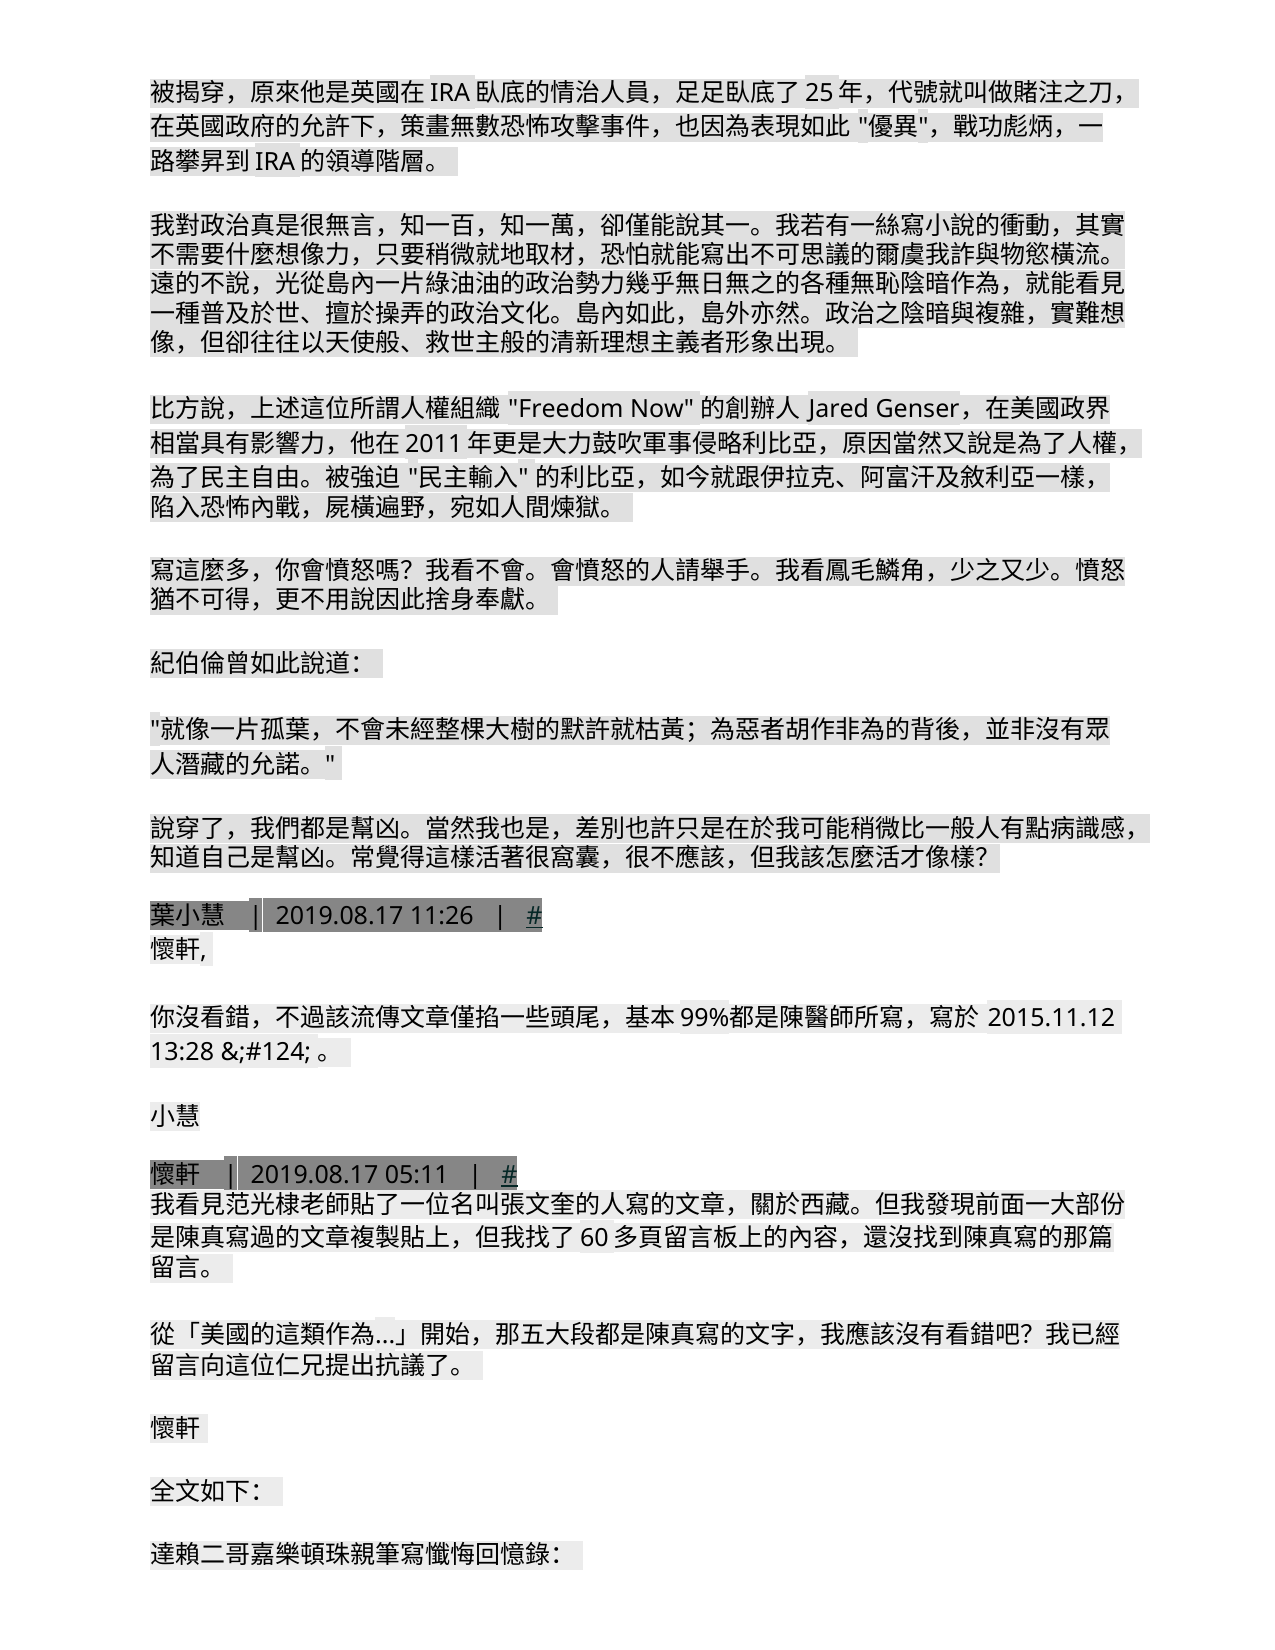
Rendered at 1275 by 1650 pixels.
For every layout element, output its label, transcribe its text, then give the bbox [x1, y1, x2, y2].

text 葉小慧 | 2019.08.17 11:26 | # [150, 898, 1125, 932]
text 懷軒 | 2019.08.17 05:11 | # [150, 1156, 1125, 1190]
text 懷軒, 你沒看錯，不過該流傳文章僅掐一些頭尾，基本99%都是陳醫師所寫，寫於 2015.11.12 13:28 &;#124; 。 小慧 [150, 932, 1125, 1131]
text 我的留言所謂99%有誤，所以把之前陳醫師的文貼出，藉以比對。 小慧 ---- （陳真 &;#124; 2015.11.12 13:28 &;#124; #） 黨外時，如果有人跟我說，你拋頭顱灑熱血所從事的所謂民主運動及台獨運動，背後其實是美國在操盤，民主為名，台獨為實，旨在反中，旨在確保兩岸的持續敵對與分離，如果當時有人跟我這麼說，我是不會信的。這麼簡單的一個事實，而我居然在十多年之後，來到海外，才終於恍然大悟，明白自己過去的單純 (或說愚蠢)，若要說不後悔不自責是騙人的。付出青春血淚，乃至家破人亡，到頭來卻發現，原來這一切只是某種龐大政治操作的一著棋；你的犧牲與努力，只是造就無數齷齪文人與政客，對社會大眾卻反而造成傷害。單純的個人善意，反倒成為一種邪惡的工具。我常想，我是不是應該(像達賴的哥哥那樣)也來寫個懺悔錄或現形記，給可悲歷史再添一筆。 在英國十年，在西方的各種反戰運動或社會運動中，除了我和學姐外，很少有華人 (更沒有台灣人)，因此經常顯得目標顯著。每當有西方人走近想問我問題，我差不多就能預知他打算問我些什麼了，不外就是問我為何台灣如此心甘情願充當美國走狗。曾經有個支持反戰的英國女生，從我嘴裏聽到我對中共的批評，驚訝地對著蒼天一連大聲吶喊了 why？why？why？三個 why字，彷彿我的愚蠢讓她心碎了似的。一開始，我不太能理解，為何西方反戰人士總是支持中國，甚至往往對之充滿好感。後來我逐漸明白並且相信也許他們才是對的，至少，在相對意義上來說，美國 vs.中國，一善一惡，對比極為明顯。你當然不需要二擇一，但你沒有理由只見中國之秋毫，卻不見美國之輿薪。 當然，"挺中抗美" 這樣一種認知與聲音，在西方世界依然是極少數，整個話語權仍然完全掌握在西方媒體手裏，翻雲覆雨，任意顛倒黑白。 應該差不多是1998年吧，剛到英國的頭兩年，有個英國老師在課堂上稱讚美國發動第一次波斯灣戰爭、修理海珊云云。我表示異議，發言反駁，他很驚訝，立即很智障卻自以為幽默地告訴全班同學說我一定是每天閱讀海珊發行的 "伊拉克日報"，被海珊騙了。這樣一種智障的聲音，始終才是所謂 "輿論" 主流。這世界其實就像個大電視，"電視" 告訴世人世界長什麼樣，它就長什麼樣，很少人能逃脫這樣一種鋪天蓋地、無孔不入、無日無之的洗腦。 最近不是有個 BBC 的白癡女記者叫 Laura Kuenssberg嗎 (照片在此：http://www.storm.mg/article/69924)，在歡迎習近平訪英的記者會上，非常傲慢地質問英國首相卡麥隆說：「如果你是昨天剛失業的鋼鐵業員工，看見中國主席乘坐皇家馬車前往白廳，你做何感想？為了促進我們與中國的商貿利益，這是值得的嗎？」類似這類沒有大腦的蠢話，卻是這個世界的主流 "輿論"。這種蠢話如果說得通，這種大帽子如果能成立，豈不是可以套用在所有國家所有社會的所有事物上。這樣一個毫無認知能力的蠢蛋，卻以擔任記者維生，你自然能想像她會寫出何種品質的所謂報導。 這個女記者罵完英國首相還不夠，接著就去罵習近平，罵說：「你為什麼會認為英國大眾會樂於跟中國這樣一個不民主、不透明、且人權紀錄極差的國家有更密切的商業往來？」看了這一幕，聽到這樣一種蠢話，你也只能無語問蒼天，畢竟蠢話不管多麼蠢，不管多麼違反基本事實，一旦透過綿綿密密無日無之的洗腦，成為一種主流論述，它便會以這樣一種 "蠢者無敵" 的大無畏傲慢姿態展現，就好像那個嘲笑說我一定每天閱讀伊拉克日報的老師那樣。我相信他們的真心，相信他們的善意，但真心善意仍然還是需要大腦與基本理性做支撐，愚蠢話語並不會因為出發點之良善而成為智慧；謠言也不會因為訴說者之真心相信而成為事實。 中國崛起以來，不曾侵略它國，不曾派出一兵一卒，不曾發射一彈一炮，所謂影響力之擴張，無非就是提供各國經援，協助開發民生設施，鑿井開路，建水庫設電廠，方便以後大家互相往來做生意。然而，英國和美國卻不是這樣，半個多世紀來，不斷在世界各地燒殺擄掠殺害數千萬生命。惡行不奇怪，奇怪的是：人們居然完全看不見血流成河，卻能看見一點皮毛之傷，並且為之 "義憤填膺"？ 對於這位女記者的智障質問，習近平回答得蠻好，於我心有戚戚焉。他說：跟其他國家一樣，中國也很重視人權議題，但中方堅持結合「人權的普遍性原則和中國的實際情況」，採取一條「適合中國國情的人權發展道路」。習近平並表示，中國已準備好與英國及其他國家共同合作，面對人權議題，「人權保障沒有最好，只有更好，任何國家都需要不斷加強及改進人權工作。」 今年四月，過去長期擔任達賴特使的達賴的哥哥嘉樂頓珠，出版了回憶錄 "The Untold Story of My Struggle for Tibet"。嘉樂頓珠說，他 "一生中最大的悔恨" 就是跟美國中情局合作，接受來自中情局的各種援助及代為訓練西藏武裝人員與游擊隊。中情局為藏人設立的武裝訓練基地，最初選在印巴邊境附近，後來轉移到尼泊爾木斯塘及美國科羅拉多等地；接受訓練後的大批西藏武裝份子，透過美國的協助，潛入西藏發動攻擊，並且從中奪取中共一些重要情報給美國。 多年之後，嘉樂頓珠才知道自己上當，並且自認因此錯失西藏問題和平解決的最佳時機。他說，美國事實上不但絲毫無意於減緩西藏與中國之間的緊張關係，反倒盡力擴大之，目的無非就是要藉此傷害中國。嘉樂頓珠說，問題是，傷害了中國的同時，也傷害了西藏；唯一獲利的是從中翻雲覆雨的美國。嘉樂頓珠還強調，美國提供給藏人的各種武器從來都不是美國製，他認為這是因為美國不願留下任何暗中協助藏人進行武裝組織與攻擊的證據。 對於這整個經過，達賴的哥哥嘉樂頓珠是這麼說的： “終我一生，只有一件可堪悔恨之事：那就是與中情局發生關聯。最初，我真的相信，美國人想要幫助我們為獨立而戰，最後我意識到，事情並非如此單純，這只是我的一廂情願。中情局的目標從來都不是西藏獨立，事實上，我不認為美國真的想施以援手，他們只是想引起衝突，用西藏人來製造中國和印度之間的誤解與不和。最終他們成功了，1962年的中印邊境戰爭就是一場悲劇。” “我們與中情局的合作，惹惱了中國人，給了他們進行大規模鎮壓的藉口。結果是，數萬西藏人因此而死。”“我與美國中情局的關係，沈甸甸地壓在我心上，我已經保持了幾十年的沈默，但是現在我必須說出真相。我們與中情局的合作是錯誤的。我們不應當收取中情局的援助。如果我們不與中情局合作，如果我們不貪圖中情局所給予的那些極為有限的好處，中共就沒有藉口殺掉那麽多西藏人。我們與中情局的合作，導致了那麽多無辜者的死亡。他們殺死的不僅是我們的人民，同時也試圖扼殺我們的文化。我與中情局一起完成的那些事，促成了西藏文化的徹底毀滅。這給我帶來了巨大痛苦，在許多年裏使我備受困擾。我不能忘卻這一切，我是有罪的。這是我一生最大的悔恨。" 美國的這類作為，不斷反覆施行至今，在世界各地以所謂民主自由及人權為藉口，盡一切力量挑起血腥動亂與衝突，藉以顛覆、攻擊乃至入侵與佔領所有不聽話或敵對的各國政權；方法之一就是藉著提供經援與武器給所謂反對勢力，藉以挑起各種抗爭與動亂，從中坐收漁利。毫無疑問，今天要不是中共國力強大，整個大陸早已成為伊拉克及阿富汗那般的血腥人間煉獄，八國聯軍及軍閥割據和大饑荒等等恐怖歷史，老早重演。 我常想，今天我若是中共領導人，面對這樣一個無惡不作、無所不用其極、信奉極端暴力與恐怖主義的美國政府，用盡一切手段想在中國製造動亂與分裂，我有可能不實施某種鎮壓或管制嗎？恐怕不可能。除非我想讓整個中國十幾億人民陷於水火、墮入猶如伊拉克、敘利亞、利比亞及阿富汗等等等等等那樣一種永不見天日的人間煉獄。這就好像當美國以大量金錢和各種先進武器支援敘利亞所謂熱愛自由與民主的武裝勢力，四處在敘利亞製造動亂時，你做為一個敘利亞領導人，有可能啥事也不做而任其四處破壞、任其壯大嗎？ 時至今日，應該不會再有人稱讚美國發動侵略伊拉克戰爭了吧？應該也不會有人相信什麼海珊擁有大規模毀滅武器準備毀滅人類的鬼話。而且恰恰相反，這幾年來許多機密文件紛紛清楚地顯示：美國不但不是因為 "懷疑" 海珊 "可能擁有" 大規模毀滅武器而入侵伊拉克，而是因為美國 "確切知道" 海珊根本沒有任何大規模毀滅武器，所以才肆無忌憚地派出地面部隊入侵佔領伊拉克。 邪惡之事，總是出之以冠冕堂皇光鮮亮麗之名。例如，隨手舉個例好了。美國從事這一切齷齪勾當的偉大說詞之一就是透過所謂民主輸出與人權輸出。美國有個 "假民營真官方" 的所謂人權機構就叫做 "美國國家民主輸出基金會" (National Endowment for Democracy，縮寫：NED，一般翻譯做美國民主基金會)，它是美國中情局底下一個負責顛覆與攻擊敵對政權或製造各種所謂 "民主抗爭" 的經援單位。在兩岸三地方面，凡是反中反華者，都是他們所要表揚與鉅額金錢贊助的對象，包括法輪功及王丹等一票所謂民運人士，獎勵他們繼續打擊中國，捍衛所謂民主自由。台灣方面，扁嫂吳淑珍也曾經是美國民主基金會2002年的獲獎者，獎勵她對所謂民主與人權所做出的巨大貢獻。 前一陣子，由屠圖、華勒沙和達賴以及那位強烈支持以色列、布希還曾在書中表揚說是因為受到他的鼓動與催促因此才決定發動伊拉克戰爭的 Elie Wiesel等12名諾貝爾和平獎得主領軍，針對習近平的出訪各國，聯名發表一封給歐巴馬的公開信。這些在政治上向來一點都不清純卻總是故做清純中立狀的和平獎得主，在信裏熱切地央請歐巴馬，懇請他做為同樣是諾貝爾和平獎得主，做為一個捍衛人權與民主的世界領袖，務必義無反顧地出面譴責習近平，務必發起緊急救援，要求釋放 (只不過被判幾年徒刑的) 劉曉波，否則中國將會以為他們可以繼續傷害人權而不會受到世人制裁。信件大意如此，非常無恥。 西方媒體毫無例外地一致刊登了這條 "大" 新聞。起初看到這新聞時，我原本以為這些什麼碗糕和平獎得主只是腦袋不清，心眼並不壞。(可是，這些人，長期參與政治如此之深，有可能 "單純" 得像個三歲小孩嗎？) 後來看到運作發起這封聯名公開信的所謂 "人權團體"叫做 Freedom Now，我才知道這不但不是腦袋不清，而是老謀深算、心機極深的一種政治動作。 這些事，說來滿紙污穢，實在很不想談。政治之陰暗複雜，難以三言兩語說清。 還記得發生在去年奈及利亞的博科聖地 (Boko Haram) 綁架事件嗎？數百名女學生被武裝份子衝入校園抓走，充當性奴隸販賣。面對選舉，奈及利亞總統Goodluck Jonathan為了改善形象，竟然偷偷摸摸和美國華盛頓一家公關公司叫做 Levick 以及一家提供法律服務的所謂 "人權公司" 叫做Perseus Strategies，簽下大約四千多萬台幣的合約；合約內容表明將協助奈及利亞政府 "在國際與國內媒體上，改變對其不利的論述"，同時 "促進其政府運作之民主與透明"。 這是不是很好笑，我偷偷摸摸花大錢買通公關公司，請他幫我在國內外媒體塑造美好形象，消除對我不利之輿論，幫我的政府變得更透明更民主。 Perseus Strategies 的老闆是誰呢，是歐巴馬的一個金主叫做Jared Genser，Jared Genser是誰呢？就是所謂人權組織Freedom Now的創辦者，也就是這次這12位諾貝爾和平獎得主砲轟習近平的聯名信的策畫人。這位 Jared Genser很有生意頭腦，他以及他的所謂人權組織向來毫不諱言地表明，聲援所謂政治犯必須具有高度附加價值，能見度要夠，殺傷力要大，好處要多；劉曉波及翁山蘇姬等人，就是在這樣一種 "具有高度附加價值" 的思維下所挑選出來的聲援對象。所謂人權、民主與自由等等，背後目的不外就是政治鬥爭與利益；而且，連人權都能搞成一種投資，搞成一家國際大公司來經營，真是不簡單。 我只是要說，政治之複雜與陰暗，遠遠不是媒體或政客及其一票走狗與幫凶們所呈現的那樣冠冕堂皇，光鮮亮麗。平常生活中詐騙集團的騙術往往日新月異，推陳出新，令人防不勝防；不過只是為了一點蠅頭小利，人家詐騙集團尚且如此用心複雜，更何況是具有億億萬萬倍暴利的政治事務與權力。掛的全是漂亮羊頭，賣的卻是狗肉。 還記得英國真實世界的007-- "睹注之刀" (Stakeknife)嗎？ 本名叫 Freddie Scappaticci ，十多年前我曾寫過幾篇文字談他。在他的真實身份曝光之前，二、三十年來，此人一直被英國政府廣為描繪成殺人魔頭，所謂恐怖組織 "愛爾蘭共和軍" (IRA)的軍事首領，曾經一手策畫英國境內半數以上的恐怖攻擊事件，至少四十幾名英國警察和士兵遭其殺害，數百人傷殘。後來，因為英國情治單位內部發生私人爭執，有人憤而報復，他的真實身份才被揭穿，原來他是英國在IRA臥底的情治人員，足足臥底了25年，代號就叫做賭注之刀，在英國政府的允許下，策畫無數恐怖攻擊事件，也因為表現如此 "優異"，戰功彪炳，一路攀昇到IRA的領導階層。 我對政治真是很無言，知一百，知一萬，卻僅能說其一。我若有一絲寫小說的衝動，其實不需要什麼想像力，只要稍微就地取材，恐怕就能寫出不可思議的爾虞我詐與物慾橫流。遠的不說，光從島內一片綠油油的政治勢力幾乎無日無之的各種無恥陰暗作為，就能看見一種普及於世、擅於操弄的政治文化。島內如此，島外亦然。政治之陰暗與複雜，實難想像，但卻往往以天使般、救世主般的清新理想主義者形象出現。 比方說，上述這位所謂人權組織 "Freedom Now" 的創辦人 Jared Genser，在美國政界相當具有影響力，他在2011年更是大力鼓吹軍事侵略利比亞，原因當然又說是為了人權，為了民主自由。被強迫 "民主輸入" 的利比亞，如今就跟伊拉克、阿富汗及敘利亞一樣，陷入恐怖內戰，屍橫遍野，宛如人間煉獄。 寫這麼多，你會憤怒嗎？我看不會。會憤怒的人請舉手。我看鳳毛鱗角，少之又少。憤怒猶不可得，更不用說因此捨身奉獻。 紀伯倫曾如此說道： "就像一片孤葉，不會未經整棵大樹的默許就枯黃；為惡者胡作非為的背後，並非沒有眾人潛藏的允諾。" 說穿了，我們都是幫凶。當然我也是，差別也許只是在於我可能稍微比一般人有點病識感，知道自己是幫凶。常覺得這樣活著很窩囊，很不應該，但我該怎麼活才像樣？ [150, 75, 1125, 873]
text 我看見范光棣老師貼了一位名叫張文奎的人寫的文章，關於西藏。但我發現前面一大部份是陳真寫過的文章複製貼上，但我找了60多頁留言板上的內容，還沒找到陳真寫的那篇留言。 從「美國的這類作為...」開始，那五大段都是陳真寫的文字，我應該沒有看錯吧？我已經留言向這位仁兄提出抗議了。 懷軒 全文如下： 達賴二哥嘉樂頓珠親筆寫懺悔回憶錄： 《我一生最大錯誤就是與美國中情局同流合污》 ——美國一心只想借藏獨勢力顛覆分裂中國！ 時間證明一切！達賴二哥嘉樂頓珠親筆寫懺悔回憶錄：《我一生最大錯誤就是與美國中情局同流合污》，美國一心只想借藏獨勢力顛覆分裂中國！ 2015年四月，過去長期擔任達賴特使的達賴的哥哥嘉樂頓珠，出版了回憶錄 「The Untold Story of My Struggle for Tibet"。嘉樂頓珠說，他 「一生中最大的悔恨" 就是跟美國中情局合作，接受來自中情局的各種援助及代為訓練西藏武裝人員與游擊隊。中情局為藏人設立的武裝訓練基地，最初選在印巴邊境附近，後來轉移到尼 泊爾木斯塘及美國科羅拉多等地；接受訓練後的大批西藏武裝份子，透過美國的協助，潛入西藏發動攻擊，並且從中奪取中共一些重要情報給美國。 多年之後，嘉樂頓珠才知道自己上當，並且自認因此錯失西藏問題和平解決的最佳時機。他說，美國事實上不但絲毫無意於減緩西藏與中國之間的緊張關係， 反倒盡力擴大之，目的無非就是要藉此傷害中國。嘉樂頓珠說，問題是，傷害了中國的同時，也傷害了西藏；唯一獲利的是從中翻雲覆雨的美國。嘉樂頓珠還強調， 美國提供給藏人的各種武器從來都不是美國製，他認為這是因為美國不願留下任何暗中協助藏人進行武裝組織與攻擊的證據。 對於這整個經過，達賴的哥哥嘉樂頓珠是這麼說的：「終我一生，只有一件可堪悔恨之事：那就是與中情局發生關聯。最初，我真的相信，美國人想要幫助我們為獨立而戰，最後我意識到，事情並非如此單純，這只是我的一廂情願。中情局的目標從來都不是西藏獨立，事實上，我不認為美國真的想施以援手，他們只是想引起衝突，用西藏人來製造中國和印度之間的誤解與不和。 最終他們成功了，1962年的中印邊境戰爭就是一場悲劇。」 「我們與中情局的合作，惹惱了中國人，給了他們進行大規模鎮壓的藉口。結果是，數萬西藏人因此而死。」「我與美國中情局的關係，沈甸甸地壓在我心 上，我已 經保持了幾十年的沈默，但是現在我必須說出真相。我們與中情局的合作是錯誤的。我們不應當收取中情局的援助。如果我們不與中情局合作，如果我們不貪圖中情 局所給予的那些極為有限的好處，中共就沒有藉口殺掉那麽多西藏人。我們與中情局的合作，導致了那麽多無辜者的死亡。他們殺死的不僅是我們的人民，同時也試 圖扼殺我們的文化。我與中情局一起完成的那些事，促成了西藏文化的徹底毀滅。這給我帶來了巨大痛苦，在許多年裏使我備受困擾。我不能忘卻這一切，我是有罪 的。這是我一生最大的悔恨。" 美國的這類作為，不斷反覆施行至今，在世界各地以所謂民主自由及人權為藉口，盡一切力量挑起血腥動亂與衝突，藉以顛覆、攻擊乃至入侵與佔領所有不聽 話或敵對的各國政權；方法之一就是藉著提供經援與武器給所謂反對勢力，藉以挑起各種抗爭與動亂，從中坐收漁利。毫無疑問，今天要不是中共國力強大，整個大 陸早已成為伊拉克及阿富汗那般的血腥人間煉獄，八國聯軍及軍閥割據和大饑荒等等恐怖歷史，老早重演。 我常想，今天我若是中共領導人，面對這樣一個無惡不作、無所不用其極、信奉極端暴力與恐怖主義的美國政府，用盡一切手段想在中國製造動亂與分裂，我 有可能不實施某種鎮壓或管制嗎？恐怕不可能。除非我想讓整個中國十幾億人民陷於水火、墮入猶如伊拉克、敘利亞、利比亞及阿富汗等等等等等那樣一種永不見天 日的人間煉獄。 時至今日，應該不會再有人稱讚美國發動侵略伊拉克戰爭了吧？應該也不會有人相信什麼海珊擁有大規模毀滅武器準備毀滅人類的鬼話。而且恰恰相反，這幾年來許多機密文件紛紛清楚地顯示：美國不但不是因為 「懷疑" 海珊 「可能擁有" 大規模毀滅武器而入侵伊拉克，而是因為美國 「確切知道" 海珊根本沒有任何大規模毀滅武器，所以才肆無忌憚地派出地面部隊入侵佔領伊拉克。 邪惡之事，總是出之以冠冕堂皇光鮮亮麗之名。例如，隨手舉個例好了。美國從事這一切齷齪勾當的偉大說詞之一就是透過所謂民主輸出與人權輸出。美國有 個 「假民營真官方" 的所謂人權機構就叫做 「美國國家民主輸出基金會"（National Endowment for Democracy，縮寫：NED，一般翻譯做美國民主基金會），它是美國中情局底下一個負責顛覆與攻擊敵對政權或製造各種所謂 「民主抗爭" 的經援單位。在兩岸三地方面，凡是反中反華者，都是他們所要表揚與鉅額金錢贊助的對象，包括法輪功及王丹等一票所謂民運人士，獎勵他們繼續打擊中國，捍衛 所謂民主自由。台灣方面，扁嫂吳淑珍也曾經是美國民主基金會2002年的獲獎者，獎勵她對所謂民主與人權所做出的巨大貢獻。 反觀中國崛起以來，從不曾侵略它國，不曾派出一兵一卒，不曾發射一彈一炮，所謂影響力之擴張，無非就是提供各國經援，協助開發民生設施，鑿井開路，建水庫 設電廠，方便以後大家互相往來做生意。然而，英國和美國卻不是這樣，半個多世紀來，不斷在世界各地燒殺擄掠殺害數千萬生命。惡行不奇怪，奇怪的是：人們居 然完全看不見血流成河，卻能看見一點皮毛之傷，並且為之 「義憤填膺"？明明中國是一善，美國是一惡；偏偏世人善惡顛倒、是非不分；對滿手血腥的美國歌功頌德，對從不侵犯他國的中國卻極盡污衊抹黑之能事。 轉眼間西藏自治區已成立50周年，經濟社會發展取得了巨大成就。流亡境外的達賴二哥嘉樂頓珠在美國出版回憶錄，稱後悔當年與美中情局合作，台北、新德里到華盛頓都背叛了達賴，美國只是為了自己的利益挑起矛盾。 現年87歲的嘉樂頓珠，與約翰·霍普金斯大學國家關係學院教授石文安博士合作，共同撰寫了他的回憶錄：《噶倫堡的麵條商人：我為西藏奮鬥的背後不為人知的 故事》(TheNoodleMakerofKalimpong:TheUntoldStoryofMyStruggleforTibet)。該書於今年4 月在美國公共事務出版社出版，披露了許多不為外界所知的內幕。 16歲被送到南京學習 嘉樂頓珠生於1928年，是十四世達賴喇嘛丹增嘉措的二哥，畢業於國民黨南京中央政治學校。他在回憶錄中說，十六歲被父親送到南京學習，開始接觸高層政治 生活。那時，蔣介石、宋美齡一有空就接他到家裡吃飯。上世紀70年代末到80年代，他曾任達賴私人代表與中央政府聯繫。此後的半個多世紀，他的名字與達賴 喇嘛緊緊相連。 「達賴逃亡是事先設計的」 嘉樂頓珠透露，1950年人民解放軍開始進軍西藏時，他悄悄地去了印度，為達賴喇嘛尋找退路。他考慮，萬一達賴喇嘛發動叛亂，必須提前設計逃亡路線。一直 對西藏顯示出濃厚興趣的印度無疑是最好選擇。在印度，美國中情局(CIA)一直與他接觸。按照他們的計劃，利用空投的方式，讓攜帶無線電與武器的藏獨分子 進入中國境內。在中情局的訓練下，兩名藏人成功的到達達賴身邊，並陪同他一起逃亡。在逃亡途中，他們一直使用無線電台與印度聯繫。 「一生都懊悔與美國中情局合作」 1959年達賴喇嘛叛逃。此後三十年間，嘉樂頓珠一直遊走於美國中情局、印度情報部門和台灣蔣介石政府間。可以說，他參與了達賴方面與各種國際政治勢力的 周旋，也親眼看到美國對待「西藏問題」的態度，隨中美關係親疏搖擺不定。2009年，他接受《華爾街時報》採訪時，曾公開說：「美國人只能給中國找點麻煩 而已，並沒有對西藏的長久政策。達賴喇嘛從未被視為什麼角色。」在這本回憶錄的最後，他直言不諱地表示：美國只是為了自己的利益，挑起漢藏不和，並成功利 用此事深化與印度的誤解與混亂。他說：「與美國中情局的合作，是我一生都懊悔的事情。」 「中央領導對我很好、很客氣」 他在回憶錄中說，從上世紀70年代末開始，他頻繁來往於印度和香港，就是想了解中國大陸發生了什麼，在任的領導人對達賴喇嘛的態度如何。在北京受到鄧小 平、習仲勛、烏蘭夫等中央領導接見。鄧小平「很有胸懷」，對境外藏胞提出「愛國一家、愛國不分先後」，「來去自由、既往不咎」等政策。「習仲勛、烏蘭夫等 領導對我都很好，很客氣，我們之間常常交談得很愉快」。 「『流亡政府』的誤判使機會喪失」 他在回憶錄中說，中央為了表達接觸商談的誠意，提出可以讓達賴喇嘛選擇商談的時間和地點。這是中央政府的低姿態，是一個讓步。但由於某些「流亡政府」官員 錯誤判斷上世紀90年代之初中國當時的形勢，加之受印度方面的干擾，在未知會中央的情況下，單方面公布了接觸商談的時間地點。這種違反常規的做法，最終使 達賴喇嘛在雙方關係最為緩和的時期，喪失了一次彌足珍貴的「談判」機會。 達賴哥哥述台灣與藏獨道不同，蔣介石守住底線堅持不認同西藏獨立。 達賴喇嘛的哥哥嘉樂頓珠今年4月份出書詳細披露了西藏流亡政府與中共、國民黨、印度、美國的交往歷程（詳見《藏獨窮 途末路 達賴哥哥自述被美國欺騙始末》《最後靠山撒手 達賴喇嘛的國際棄兒煉成記》《達賴哥哥出書披露與北京談判細節》），除了痛感流亡藏人被美國印度欺騙，台灣對西藏獨立的反對也讓嘉樂頓珠印象深刻。 1959 年3月17日夜，達賴喇嘛化裝成一名普通士兵，在「四水六崗衛教軍」簇擁下逃向印度，開始了他的流亡生涯。達賴喇嘛一直希望藉助外部的力量，如印度和美國 等國家的支持，最終贏得西藏獨立。但不能忽略的一點就是，達賴喇嘛並未切斷與中國各政治勢力的聯繫，其中就包括退居台灣的蔣介石。而給蔣介石和達賴喇嘛牽 線搭橋的「中間人」就是達賴喇嘛的哥哥嘉樂頓珠。 嘉樂頓珠和國民黨多有交集，並且與蔣介石私交頗深。1946年，嘉樂頓珠被選為「西藏代表 團代表」出席南京召開的偽國民大會，隨即進入國民黨南京中央政治學校學習。嘉樂頓珠在校期間還拿到蔣介石的獎學金補貼，並於1948年與其漢族女同學朱丹 結婚，朱丹是國民黨將軍、蒙藏委員會委員朱緩光的女兒。 1955年，因民主改革觸動了西藏周邊地區一些藏族部落首領、商人及喇嘛的既得利 益，康區出現叛亂，美國和台灣當局認為機不可失，紛紛派人到印度找嘉樂頓珠。美國人希望嘉樂頓珠能聯絡「康巴游擊隊」，物色人員出國受訓，並幫助嘉樂頓珠 在印度噶倫堡和大吉嶺建立針對西藏的間諜情報網。而台灣駐緬甸工作站的間諜頭子張我佛則極力拉攏嘉樂頓珠「效忠黨國」，希望他能成為「心向中央」的西藏 「反共抗暴領袖」。 1959年3月，少數分裂分子在西藏策劃了武裝叛亂。叛亂被迅速平定後，叛軍殘餘逃往印度方向，達賴也被裹挾出境。為了 給達賴營造有利的國際輿論環境，嘉樂頓珠四處奔走。他寫信給台灣駐聯合國代表，希望其用在聯合國的發言權和投票權幫助西藏「獨立」。然而就在拉薩叛亂被粉 碎幾天後，蔣介石在台灣發表「告西藏同胞書」，將「反共復國」、「五族共和」、「重建大中華民國」等作為原則，把達賴集團稱為「反共愛國」的「西藏難 胞」，對其「藏獨」主張卻毫無著墨。後來該文告成為國民黨各部門處理涉藏問題的最高原則。 其實，蔣介石在反對西藏獨立這一點上早就有所「苗 頭」。1928年國民政府把四川的西部和西藏東面的康部，建立為一新省，名西康省。1929年設立蒙藏委員會，主管蒙邊陲等少數民族集居地區行政事務。 1938年9月24日，頒布喇嘛轉世辦法計13條，明確規定達賴喇嘛、班禪額爾德尼、哲木尊丹巴呼圖克圖暨各處向來轉世之呼圖克圖、諾門汗、班第達等圓寂 後，應報由該管地方最高行政機關轉報蒙藏委員會備案；轉世靈童訪獲後，報由該管地方最高行政機關轉報蒙藏委員會查核分別掣籤等等。 1943 年5月，在美國首都華盛頓曾舉行過一次「太平洋會議」。中方代表是時任中華民國外交部長的宋子文，英方代表是邱吉爾首相。在5月21日的會議上，邱吉爾突 然對宋子文說：「聽說中國正在向西藏大舉進兵，準備進攻西藏，那個國家現在很恐慌啊，希望中國政府保證不致有不幸事件發生。」宋子文當即回應道：「西藏可 不是什麼獨立的國家，中國和英國間所簽訂的全部條約中，都表明中國對西藏擁有主權的。」當晚，宋子文即此事電告遠在重慶的蔣介石，蔣介石非常生氣，翌日一 早就回電宋子文，認為邱吉爾之言是對中國內政的粗暴干涉，必須堅決反對。蔣介石的電文如下：「邱吉爾稱西藏為獨立國家，將我領土與主權，完全抹殺，侮辱實 甚。西藏為中國領土，藏事為中國內政，今邱相如此出言，無異干涉中國內政。中國對此不能視為普通常事，必堅決反對。」 由「座上賓」到最終默然以對，嘉樂頓珠經歷了希望到失望的落差，在他寫的自傳中也可以體會到這一點。其實，蔣介石在相當長的時間裡希望把達賴納入自己的「反共復國」事業中，但是，達賴的目標並非如此。「道不同不相為謀」， 這也是導致嘉樂頓珠有30年未踏上台灣的原因。 以下是嘉樂頓珠自傳的部分摘編，一家之言，僅供參考，本平台不對內容持有立場。嘉樂頓珠自傳有一位聯合作者，即《毛澤東私人醫生回憶錄》英文版的助編石文安(Anne F. Thurston)，所以外界對內容的矛盾性與可靠性評價不一。 台灣伸出援手 1950年4月，嘉樂頓珠帶著妻女離開印度，途中，他們經歷各種阻礙。印度移民局要求他們下飛機，經過交涉之後，他們到達馬尼拉。但是，由於葡萄牙拒絕給他們發前往澳門的護照，他們被困在馬尼拉。 台灣中央社的一個記者知悉後，將他們帶到了他的家裡，並將嘉樂頓珠介紹給國民黨駐菲律賓的代表沈建，沈建建議嘉樂頓珠去台灣見蔣介石，並且護照絕不是問題。然後，嘉樂頓珠一行就通過台灣發布的護照離開菲律賓，當時，菲律賓和國民黨仍有外交關係。 蔣介石政府官員在台北機場迎接嘉樂頓珠，並將他們安置在台北賓館。然後，嘉樂頓珠與蔣介石夫婦會面。蔣介石鼓勵嘉樂頓珠留在台灣，甚至還建議嘉樂頓珠負責蒙古和台灣事務辦公室的工作。但嘉樂頓珠拒絕了，解釋稱只想繼續學業。當時，嘉樂頓珠22歲。 之後，他們就被困在台灣。國民黨不允許他們離開，但是，並非是軟禁。嘉樂頓珠可以去台灣的任何地方，待遇也很好。 嘉 樂頓珠在書中解釋蔣介石這樣做的原因：「原因可能在於蔣介石擔憂我太年輕，很容易受到影響，可能會陷入共產黨的魔咒中。」但是，嘉樂頓珠並沒有告訴蔣介 石，其實他已經不打算回中國了。但是，最終，蔣介石政府人員還是發現這一點了。他們也知道了朱德當時通過嘉樂頓珠岳父轉交給嘉樂頓珠的信，在信中，朱德 稱，中共掌權後，西藏不會發生任何改變，並邀請Kashag派代表團訪問北京。台灣官員私下裡告訴嘉樂頓珠，他們獲得了信件的照片。嘉樂頓珠的岳父去香港 郵寄這封信時，他住在嘉樂頓珠妻子的姑姑家，他的姑姑的丈夫是羅干，而羅干是國民黨在香港情報部門的領導，也是台灣情報部門戴笠的緊密聯繫人。嘉樂頓珠分 析認為，可能是他的岳父無意中將信件放在了桌上。可能他的岳父自己告訴了羅干。 嘉樂頓珠認為，在台灣這段時間很愉快，他還學會了釣魚。嘉樂頓珠在台灣滯留了16個月，蔣介石好吃好喝的招待嘉樂頓珠，花費全包。 有一天，一個美國人提出可以讓嘉樂頓珠寫信給杜魯門，並且能將信件交給杜魯門。他認為，杜魯門可以讓嘉樂頓珠離開台灣。嘉樂頓珠可以在美國學習。然後，嘉樂頓珠就給杜魯門和美國國務卿艾奇遜（Dean Acheson)寫了一封信。 三 個星期後，國民黨外交部長George Yeh給嘉樂頓珠打電話，同意嘉樂頓珠離開台灣。因為有不少手續，嘉樂頓珠並沒有馬上離開台灣。蔣介石夫婦對嘉樂頓珠能夠去美國表示很高興，給嘉樂頓珠舉 行歡送宴會後，還鼓勵嘉樂頓珠繼續學習，甚至還給了嘉樂頓珠一張5萬美元的支票。 國民黨和西藏目標大不同 1959年3月，少 數分裂分子在西藏策劃了武裝叛亂。為換取國際支持，嘉樂頓珠給美國和台灣都寫了求助信，蔣介石是第一個回復的。蔣介石派了一個女人假扮成遊客，來告訴嘉樂 頓珠將向援助武器和金錢。但是，嘉樂頓珠認為，西藏的事業和目標與國民黨政府是不同的。嘉樂頓珠希望蔣介石能夠支持他們爭取台灣的自由和獨立。蔣介石和國 民黨希望嘉樂頓珠推翻中共，讓國民黨重新奪回權力。嘉樂頓珠稱不能接受國民黨的條件。中共已經宣傳稱，嘉樂頓珠他們已經是國民黨的工具。嘉樂頓珠在書中 稱，我們從來沒有直接拒絕國民黨的幫助，我們只是沒有回應。 1964年初冬，印度情報局、CIA和西藏流亡人士建立了聯合情報辦公室——聯 合作戰中心。也就是這個時候，印度情報局局長Mullik要求嘉樂頓珠幫助他和國民黨的代表聯繫。通過老朋友，嘉樂頓珠秘密訪問台灣。台灣官員在台北機場 與嘉樂頓珠會晤，並拜訪蔣介石夫婦。當時，蔣介石已經75歲，蔣經國承擔了大多數的政治事務。嘉樂頓珠將印度的請求告訴了蔣經國和台灣的副外交部長，該外 交部長將嘉樂頓珠介紹給了台灣國家安全部的王部長。不久之後，王部長訪問新德里，之後，嘉樂頓珠將王部長介紹給Mullik，至此，印度和台灣情報機構建 立了密切的聯繫。嘉樂頓珠作為中間人的角色至此結束，但是，台灣和印度的關係一直持續至今，儘管它們已經沒有外交關係。 嘉樂頓珠還藉此訪問 台灣的機會，敦促台灣領導人公開支持西藏在達賴喇嘛的領導下自由、獨立。作為回報，達賴喇嘛會派出他的私人代表在台灣設立真正的西藏辦公室。與蔣經國和台 灣外交部長沈昌煥會晤時，嘉樂頓珠以為他和台灣達成了協議，甚至台灣可能在接下來的兩周內發布這一聲明。但是，台灣一直沒有發布這一聲明。蔣介石改變了主 意。台灣的西藏辦公室也沒有成立。嘉樂頓珠在後來的30年里都沒有訪問過台灣。 [150, 1190, 1125, 1570]
